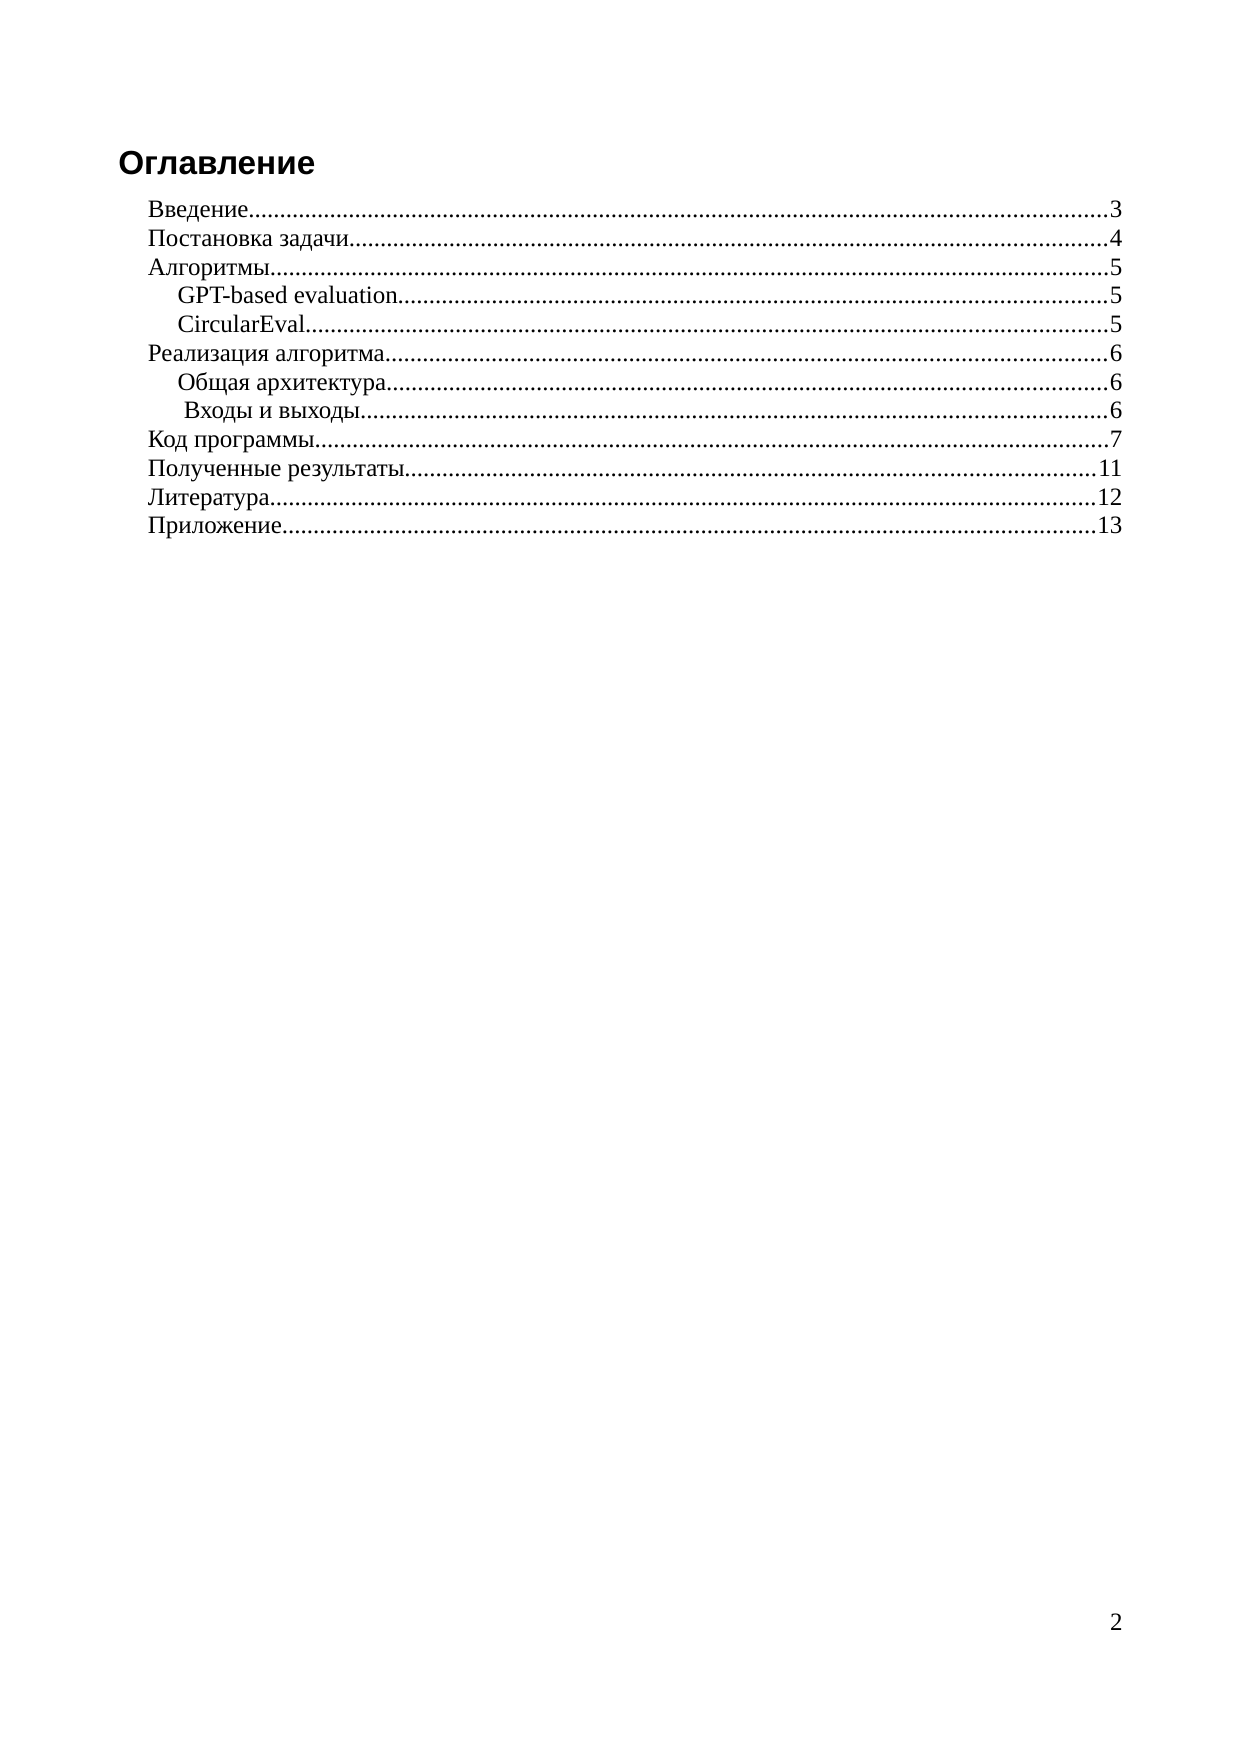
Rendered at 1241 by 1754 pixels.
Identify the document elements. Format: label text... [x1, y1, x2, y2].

text Реализация алгоритма 6 [148, 338, 1122, 367]
text GPT-based evaluation 5 [177, 280, 1122, 309]
text CircularEval 5 [177, 309, 1122, 338]
text Введение 3 [148, 194, 1122, 223]
text Полученные результаты 11 [148, 453, 1122, 482]
text Литература 12 [148, 482, 1122, 510]
text Алгоритмы 5 [148, 252, 1122, 280]
text Код программы 7 [148, 424, 1122, 453]
text Приложение 13 [148, 510, 1122, 539]
text Входы и выходы 6 [177, 395, 1122, 424]
text Общая архитектура 6 [177, 367, 1122, 395]
text Постановка задачи 4 [148, 223, 1122, 252]
subtitle Оглавление [118, 143, 1122, 182]
